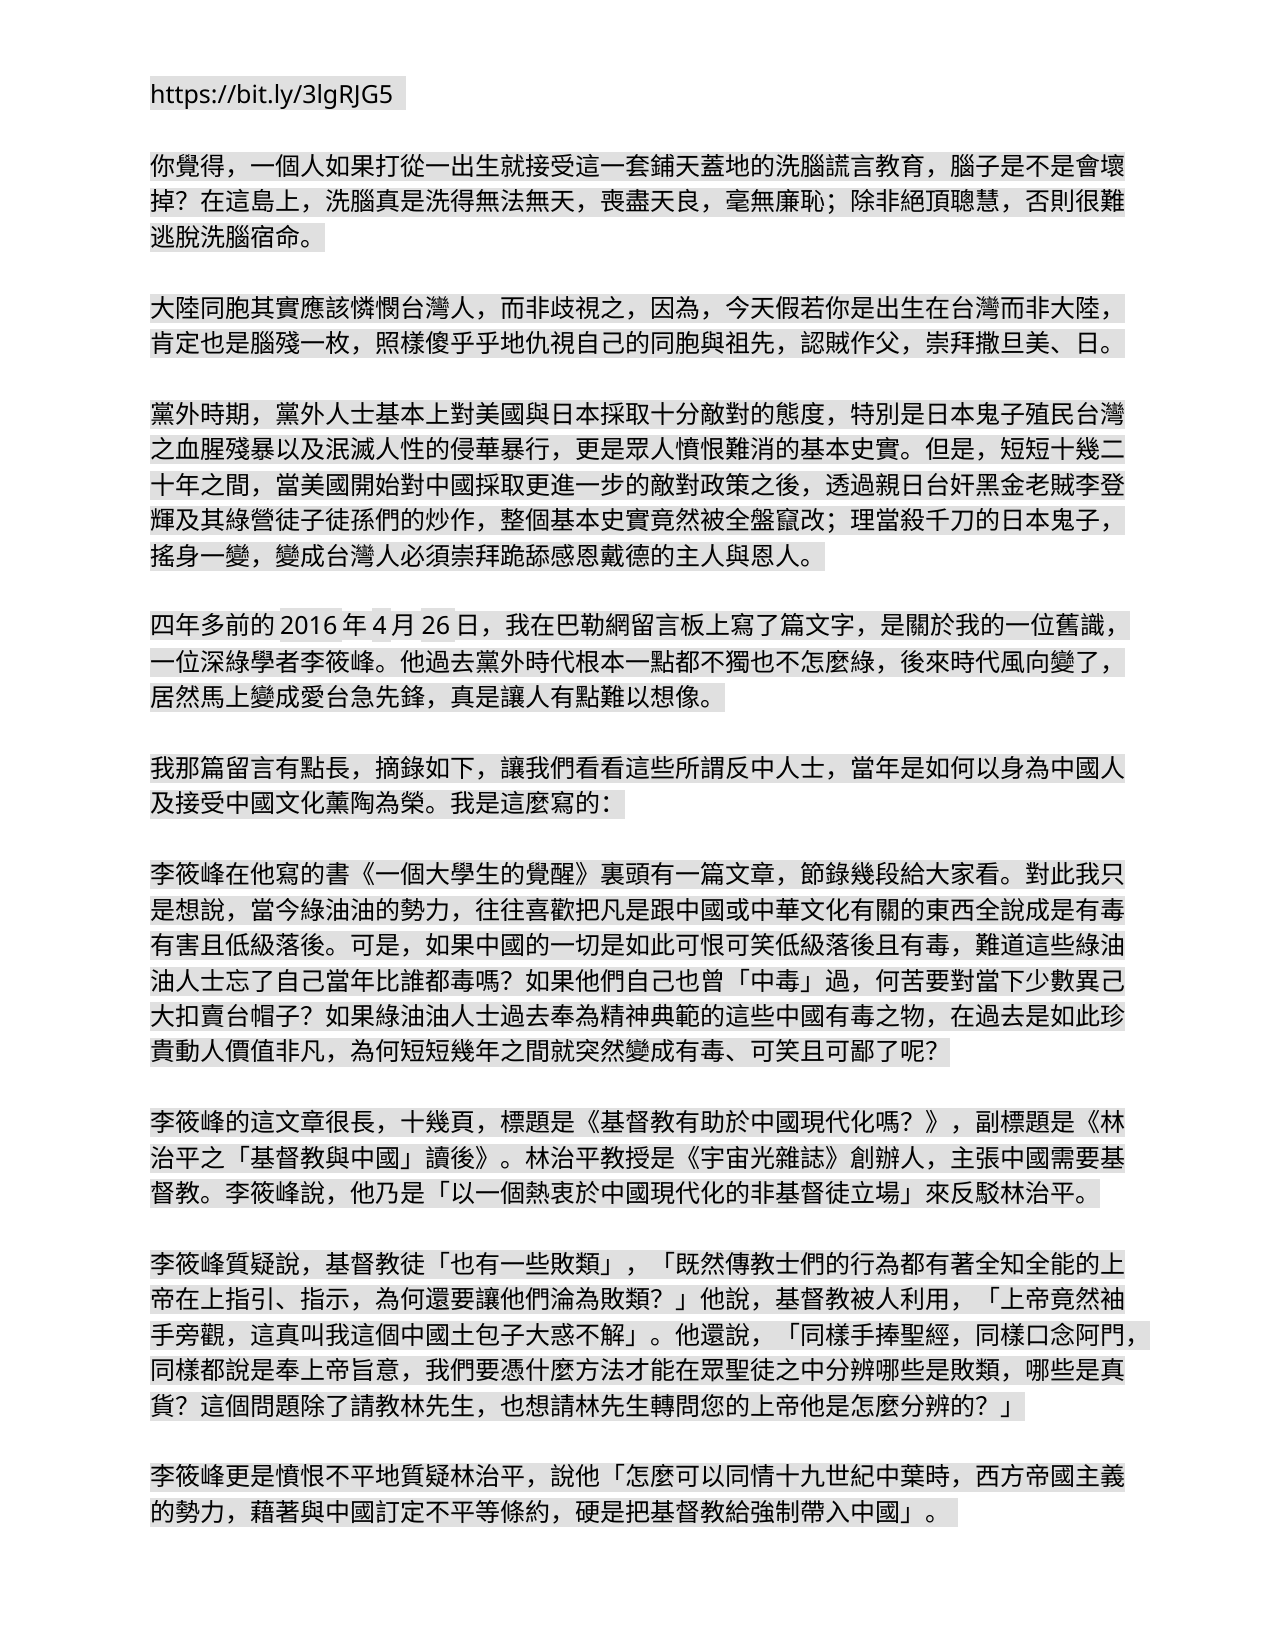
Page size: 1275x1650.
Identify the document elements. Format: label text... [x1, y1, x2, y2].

text 中國土包子李筱峰 陳真2020. 10. 05. 前些日子有事要辦，不得不去一趟台南市的所謂「消防博物館」及「文學館」，看到這些機構如何操弄歷史，實在有夠無恥；雖不意外，但依舊滿肚子火。 台南，應該是全台灣洗腦洗得最為齷齪下流的一個地方，日本鬼子一概捧成台灣人的主人、恩人，捧成台灣人的啟蒙導師，讓台灣人脫離野蠻邪惡的中國人之統治；在日本人統治下的生活，則是如此幸福美滿高尚典雅，家家豐衣足食，個個錦衣華服，美侖美奐。 但是很不幸，二次戰後，骯髒邪惡有病有毒的中國人又來了，台灣人於是又被屠殺、剝削與羞辱。對於日本人，則百般美化，連雞毛蒜皮事都能無限吹捧虛構，又是立碑建廟，又是蓋銅像，洗腦台灣下一代必須對日本鬼子感恩戴德。比方說你看，連一個消防隊也要吹捧成台灣必須永世感念的恩人： https://bit.ly/3lgRJG5 你覺得，一個人如果打從一出生就接受這一套鋪天蓋地的洗腦謊言教育，腦子是不是會壞掉？在這島上，洗腦真是洗得無法無天，喪盡天良，毫無廉恥；除非絕頂聰慧，否則很難逃脫洗腦宿命。 大陸同胞其實應該憐憫台灣人，而非歧視之，因為，今天假若你是出生在台灣而非大陸，肯定也是腦殘一枚，照樣傻乎乎地仇視自己的同胞與祖先，認賊作父，崇拜撒旦美、日。 黨外時期，黨外人士基本上對美國與日本採取十分敵對的態度，特別是日本鬼子殖民台灣之血腥殘暴以及泯滅人性的侵華暴行，更是眾人憤恨難消的基本史實。但是，短短十幾二十年之間，當美國開始對中國採取更進一步的敵對政策之後，透過親日台奸黑金老賊李登輝及其綠營徒子徒孫們的炒作，整個基本史實竟然被全盤竄改；理當殺千刀的日本鬼子，搖身一變，變成台灣人必須崇拜跪舔感恩戴德的主人與恩人。 四年多前的2016年4月26日，我在巴勒網留言板上寫了篇文字，是關於我的一位舊識，一位深綠學者李筱峰。他過去黨外時代根本一點都不獨也不怎麼綠，後來時代風向變了，居然馬上變成愛台急先鋒，真是讓人有點難以想像。 我那篇留言有點長，摘錄如下，讓我們看看這些所謂反中人士，當年是如何以身為中國人及接受中國文化薰陶為榮。我是這麼寫的： 李筱峰在他寫的書《一個大學生的覺醒》裏頭有一篇文章，節錄幾段給大家看。對此我只是想說，當今綠油油的勢力，往往喜歡把凡是跟中國或中華文化有關的東西全說成是有毒有害且低級落後。可是，如果中國的一切是如此可恨可笑低級落後且有毒，難道這些綠油油人士忘了自己當年比誰都毒嗎？如果他們自己也曾「中毒」過，何苦要對當下少數異己大扣賣台帽子？如果綠油油人士過去奉為精神典範的這些中國有毒之物，在過去是如此珍貴動人價值非凡，為何短短幾年之間就突然變成有毒、可笑且可鄙了呢？ 李筱峰的這文章很長，十幾頁，標題是《基督教有助於中國現代化嗎？》，副標題是《林治平之「基督教與中國」讀後》。林治平教授是《宇宙光雜誌》創辦人，主張中國需要基督教。李筱峰說，他乃是「以一個熱衷於中國現代化的非基督徒立場」來反駁林治平。 李筱峰質疑說，基督教徒「也有一些敗類」，「既然傳教士們的行為都有著全知全能的上帝在上指引、指示，為何還要讓他們淪為敗類？」他說，基督教被人利用，「上帝竟然袖手旁觀，這真叫我這個中國土包子大惑不解」。他還說，「同樣手捧聖經，同樣口念阿門，同樣都說是奉上帝旨意，我們要憑什麼方法才能在眾聖徒之中分辨哪些是敗類，哪些是真貨？這個問題除了請教林先生，也想請林先生轉問您的上帝他是怎麼分辨的？」 李筱峰更是憤恨不平地質疑林治平，說他「怎麼可以同情十九世紀中葉時，西方帝國主義的勢力，藉著與中國訂定不平等條約，硬是把基督教給強制帶入中國」。 林治平認為，中國光是只有孔子是不夠的，還必須有神才能彌補此一精神缺憾。李筱峰反駁說： 「這簡直是叫孔子和耶穌兩位先生表演一場拔河比賽。這場比賽如果要我當裁判，我會選擇孔老夫子。因為孔老夫子所表現的人本主義精神，較之耶穌那套神說鬼話的神本主義要理性健康多了。可是林治平先生就不這麼認為，他壓根兒就蔑視人本精神，所以投了耶穌一票。」 林治平說耶穌有神性，但孔子沒有。李筱峰反駁說： 「我不由得感到好笑。照林先生的口氣，好像一個人宣稱自己是神就可以當神了。這麼說，太平天國的洪秀全宣稱自己是耶穌的弟弟 (上帝的私生子？)，我們也都該相信他是神了嗎？天下哪有這麼便宜的事啊！...這只是顯示其認知能力的低落而已。我們如何肯定耶穌原本就是神，...除了聖經裏那一套神話鬼說可以圓謊之外，還有什麼充份證據？」 李筱峰文章結語標題為《我的祈禱》，他如此「禱告」： 「我不反對個人在徬徨無助、空虛恐懼時去尋求一些心靈的慰藉，只要不濫用權勢、成群結黨、貽害社會就好（陳真按：聽起來好像在罵當今的長老教會），但是，若提倡中國需要基督教，......這是我個人要嘶聲竭力大呼不可的。最後，願知識、明理、勇氣、仁愛、容忍常與國人同在，阿門！」 李筱峰在該書裏頭還有一篇更精采的文章，標題是《民主政治揹了帝國主義的黑鍋》。 當今綠油油的台灣，無孔不入地洗腦下一代，洗腦的基調就是親美舔日及妖魔化中國，一方面把中國及中華文化徹底妖魔化，甚至連中國人都能妖魔化得彷彿個個都是邪魔歪道臭不可聞，但卻大力美化日本殖民史及侵略史，並且甘為美國走狗，為其效忠，自我作賤到極點，卻以此為榮，毫無半點尊嚴可言。 更不可思議的是，居然把這樣一種「親美舔日仇中」的想法給講成由來已久，講成是黨外人士長久以來拋頭顱灑熱血所追求的偉大目標。可是，黨外是這樣一種思維嗎？絕對不是，而且恰恰相反。不信的話，請看李筱峰這篇文章是怎麼寫的。他說： 「這些年來，由於歐風美雨的吹打，以及經濟殖民的『日』曬（指日本），再加上買辦份子的從中催化，促使生長在中華民國台灣省的許多人，尤其是年輕的一代，茫然又昏沉地拜倒在外國商品之下；不是過著唯『美』主義的生活（指美國），便是擔任日本殖民文化的傭兵，從時裝國片的汽車洋房，到一般大學生的洋舞會，從蜜絲佛陀的大廣告，到年輕人胸前的 "USA" 字樣，....無一不在在顯示著這股商品文化的氾濫，也無一不在在顯示著我們民族靈魂的衰微。」 李筱峰所痛心疾首的所謂「民族靈魂的衰微」，指的就是中國魂。他說： 「對於這個問題的處理，我們的 國父孫中山先生（陳真按：「國父」之前以表尊敬的空格乃是原文，非我所加。以下同）便提出了相當睿智而高明的看法。 國父在肯定歐美民主政治之後，並沒有因此就當起資本主義的代言人。 國父畢生奮鬥，其目的在求中國之自由平等，而中國之自由平等，對外乃在於反抗帝國主義之壓迫，以求中國在國際地位上的獨立自主。今天，在面對著外國商品文化氾濫蔓延的時刻，已有許多人能夠肯定 國父民生主義的方向，並且大聲疾呼，這是很可喜的現象。」 李筱峰這書其實是很有價值的，要不然我當年那麼窮，怎麼捨得花錢買？比方說，他裏頭有一篇文章就寫得很好，標題很長：「中國教育史上的一道光芒--檢拾中國公學的吉光片羽」。內容略過不表，他的結語是這樣說的： 「中國公學已成為過往雲煙，但是它的精神彷彿在中國教育史上放射出一線耀眼的光芒。藉著這一線光芒，我們應該可以看清我們教育的前路了；藉著這一線光芒，我們可以建立起更多、更偉大的——中—國—公—學！」(陳真按：這些震撼人心的一連串破折號與驚嘆號全是原文，非我所加。) 我也曾經好幾次介紹過胡適的中國公學，並曾引為個人畢生職志，只可惜就如李筱峰所感嘆，這樣一種個人理想，「早已成為過往雲煙」。如今，島上這些仇中反華的綠油油之士，非但並沒有打算「建立起更多、更偉大的——中—國—公—學」，反倒努力妖魔化中國與中華文化的一切，視之為毒素，視之為仇敵，不共戴天，甚至妖魔化自己的手足同胞，盡一切努力挑撥對於同胞骨肉的仇恨與鄙視！ 幹這樣一些傷天害理之事，為的是什麼呢？圖的又是什麼呢？是我忘了與時俱進？是我進步的腳步跟不上各位昔日「同志」？還是「同志們」遺忘初衷，迷失了方向？ [150, 75, 1125, 1562]
